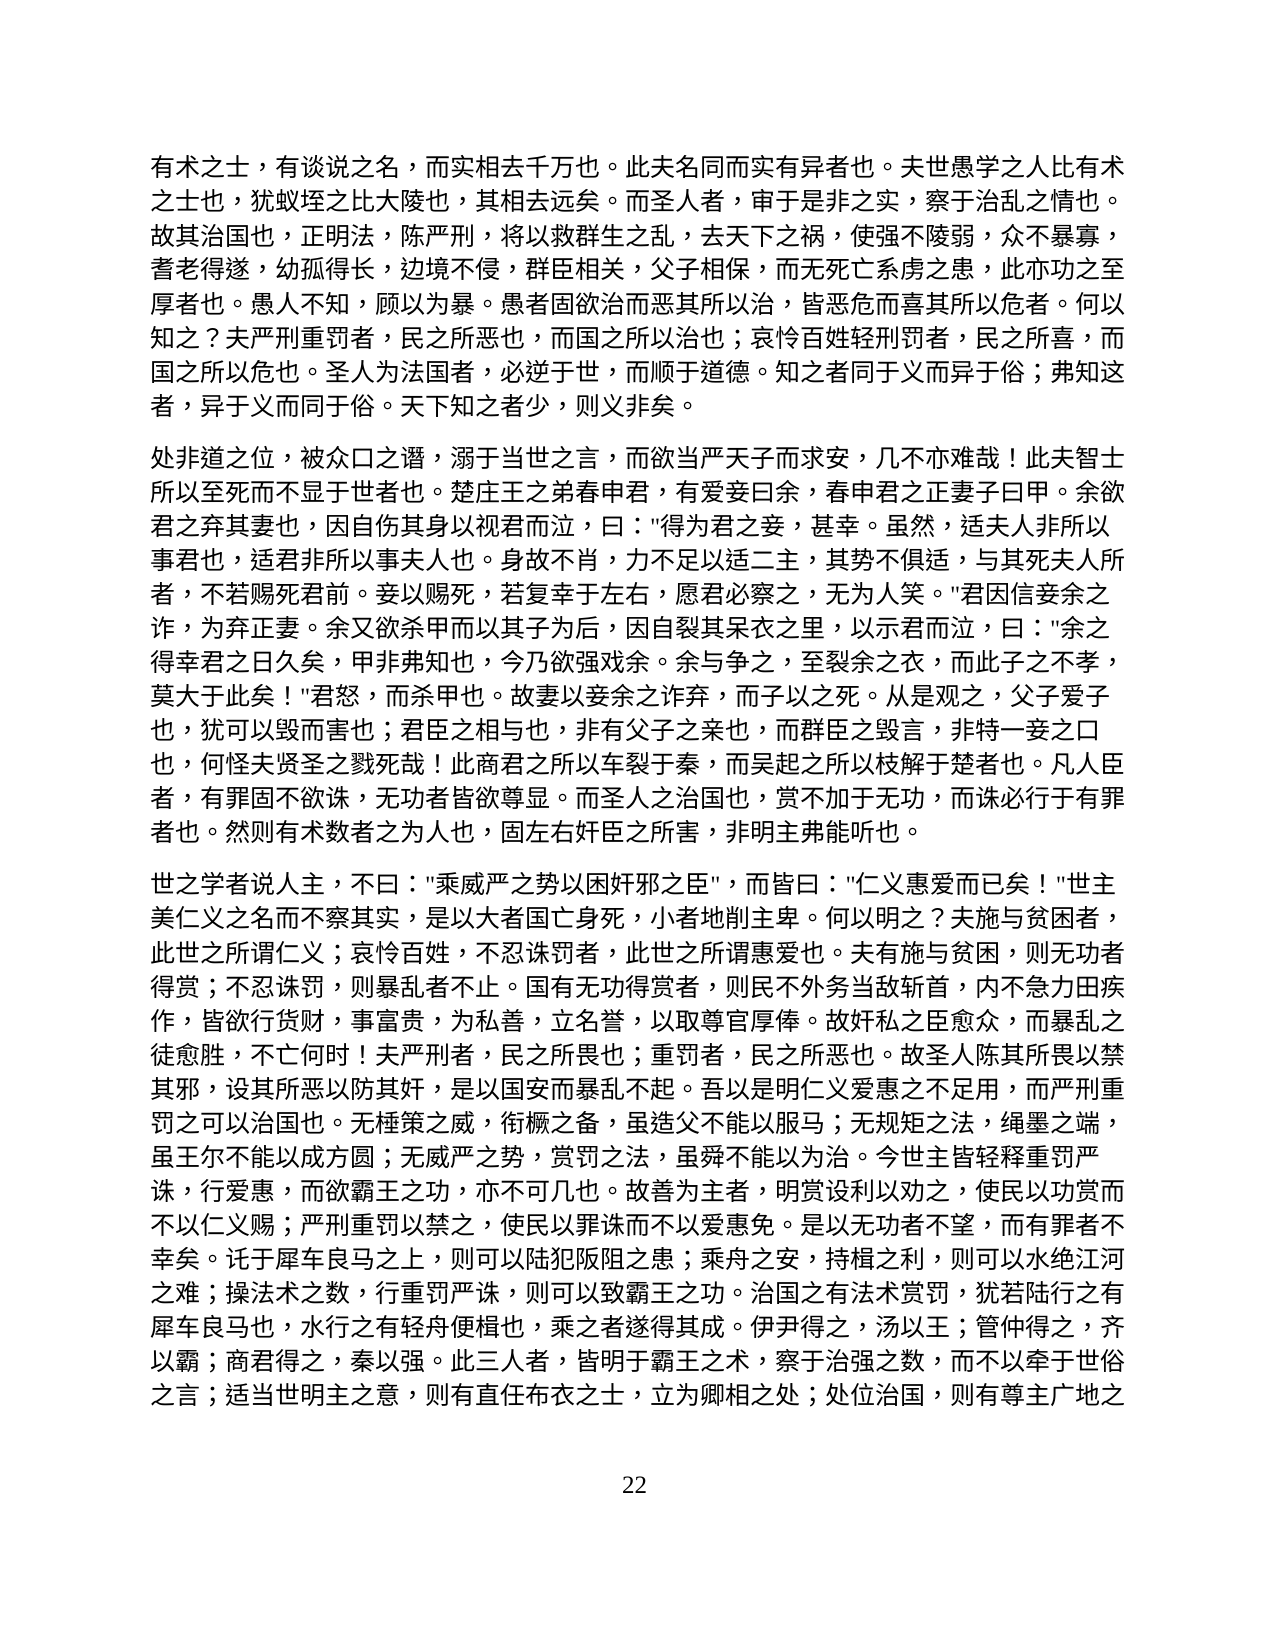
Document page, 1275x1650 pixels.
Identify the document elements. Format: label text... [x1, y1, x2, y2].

text 处非道之位，被众口之谮，溺于当世之言，而欲当严天子而求安，几不亦难哉！此夫智士所以至死而不显于世者也。楚庄王之弟春申君，有爱妾曰余，春申君之正妻子曰甲。余欲君之弃其妻也，因自伤其身以视君而泣，曰："得为君之妾，甚幸。虽然，适夫人非所以事君也，适君非所以事夫人也。身故不肖，力不足以适二主，其势不俱适，与其死夫人所者，不若赐死君前。妾以赐死，若复幸于左右，愿君必察之，无为人笑。"君因信妾余之诈，为弃正妻。余又欲杀甲而以其子为后，因自裂其呆衣之里，以示君而泣，曰："余之得幸君之日久矣，甲非弗知也，今乃欲强戏余。余与争之，至裂余之衣，而此子之不孝，莫大于此矣！"君怒，而杀甲也。故妻以妾余之诈弃，而子以之死。从是观之，父子爱子也，犹可以毁而害也；君臣之相与也，非有父子之亲也，而群臣之毁言，非特一妾之口也，何怪夫贤圣之戮死哉！此商君之所以车裂于秦，而吴起之所以枝解于楚者也。凡人臣者，有罪固不欲诛，无功者皆欲尊显。而圣人之治国也，赏不加于无功，而诛必行于有罪者也。然则有术数者之为人也，固左右奸臣之所害，非明主弗能听也。 [150, 440, 1125, 849]
text 世之学者说人主，不曰："乘威严之势以困奸邪之臣"，而皆曰："仁义惠爱而已矣！"世主美仁义之名而不察其实，是以大者国亡身死，小者地削主卑。何以明之？夫施与贫困者，此世之所谓仁义；哀怜百姓，不忍诛罚者，此世之所谓惠爱也。夫有施与贫困，则无功者得赏；不忍诛罚，则暴乱者不止。国有无功得赏者，则民不外务当敌斩首，内不急力田疾作，皆欲行货财，事富贵，为私善，立名誉，以取尊官厚俸。故奸私之臣愈众，而暴乱之徒愈胜，不亡何时！夫严刑者，民之所畏也；重罚者，民之所恶也。故圣人陈其所畏以禁其邪，设其所恶以防其奸，是以国安而暴乱不起。吾以是明仁义爱惠之不足用，而严刑重罚之可以治国也。无棰策之威，衔橛之备，虽造父不能以服马；无规矩之法，绳墨之端，虽王尔不能以成方圆；无威严之势，赏罚之法，虽舜不能以为治。今世主皆轻释重罚严诛，行爱惠，而欲霸王之功，亦不可几也。故善为主者，明赏设利以劝之，使民以功赏而不以仁义赐；严刑重罚以禁之，使民以罪诛而不以爱惠免。是以无功者不望，而有罪者不幸矣。讬于犀车良马之上，则可以陆犯阪阻之患；乘舟之安，持楫之利，则可以水绝江河之难；操法术之数，行重罚严诛，则可以致霸王之功。治国之有法术赏罚，犹若陆行之有犀车良马也，水行之有轻舟便楫也，乘之者遂得其成。伊尹得之，汤以王；管仲得之，齐以霸；商君得之，秦以强。此三人者，皆明于霸王之术，察于治强之数，而不以牵于世俗之言；适当世明主之意，则有直任布衣之士，立为卿相之处；处位治国，则有尊主广地之 [150, 867, 1125, 1412]
text 有术之士，有谈说之名，而实相去千万也。此夫名同而实有异者也。夫世愚学之人比有术之士也，犹蚁垤之比大陵也，其相去远矣。而圣人者，审于是非之实，察于治乱之情也。故其治国也，正明法，陈严刑，将以救群生之乱，去天下之祸，使强不陵弱，众不暴寡，耆老得遂，幼孤得长，边境不侵，群臣相关，父子相保，而无死亡系虏之患，此亦功之至厚者也。愚人不知，顾以为暴。愚者固欲治而恶其所以治，皆恶危而喜其所以危者。何以知之？夫严刑重罚者，民之所恶也，而国之所以治也；哀怜百姓轻刑罚者，民之所喜，而国之所以危也。圣人为法国者，必逆于世，而顺于道德。知之者同于义而异于俗；弗知这者，异于义而同于俗。天下知之者少，则义非矣。 [150, 150, 1125, 422]
